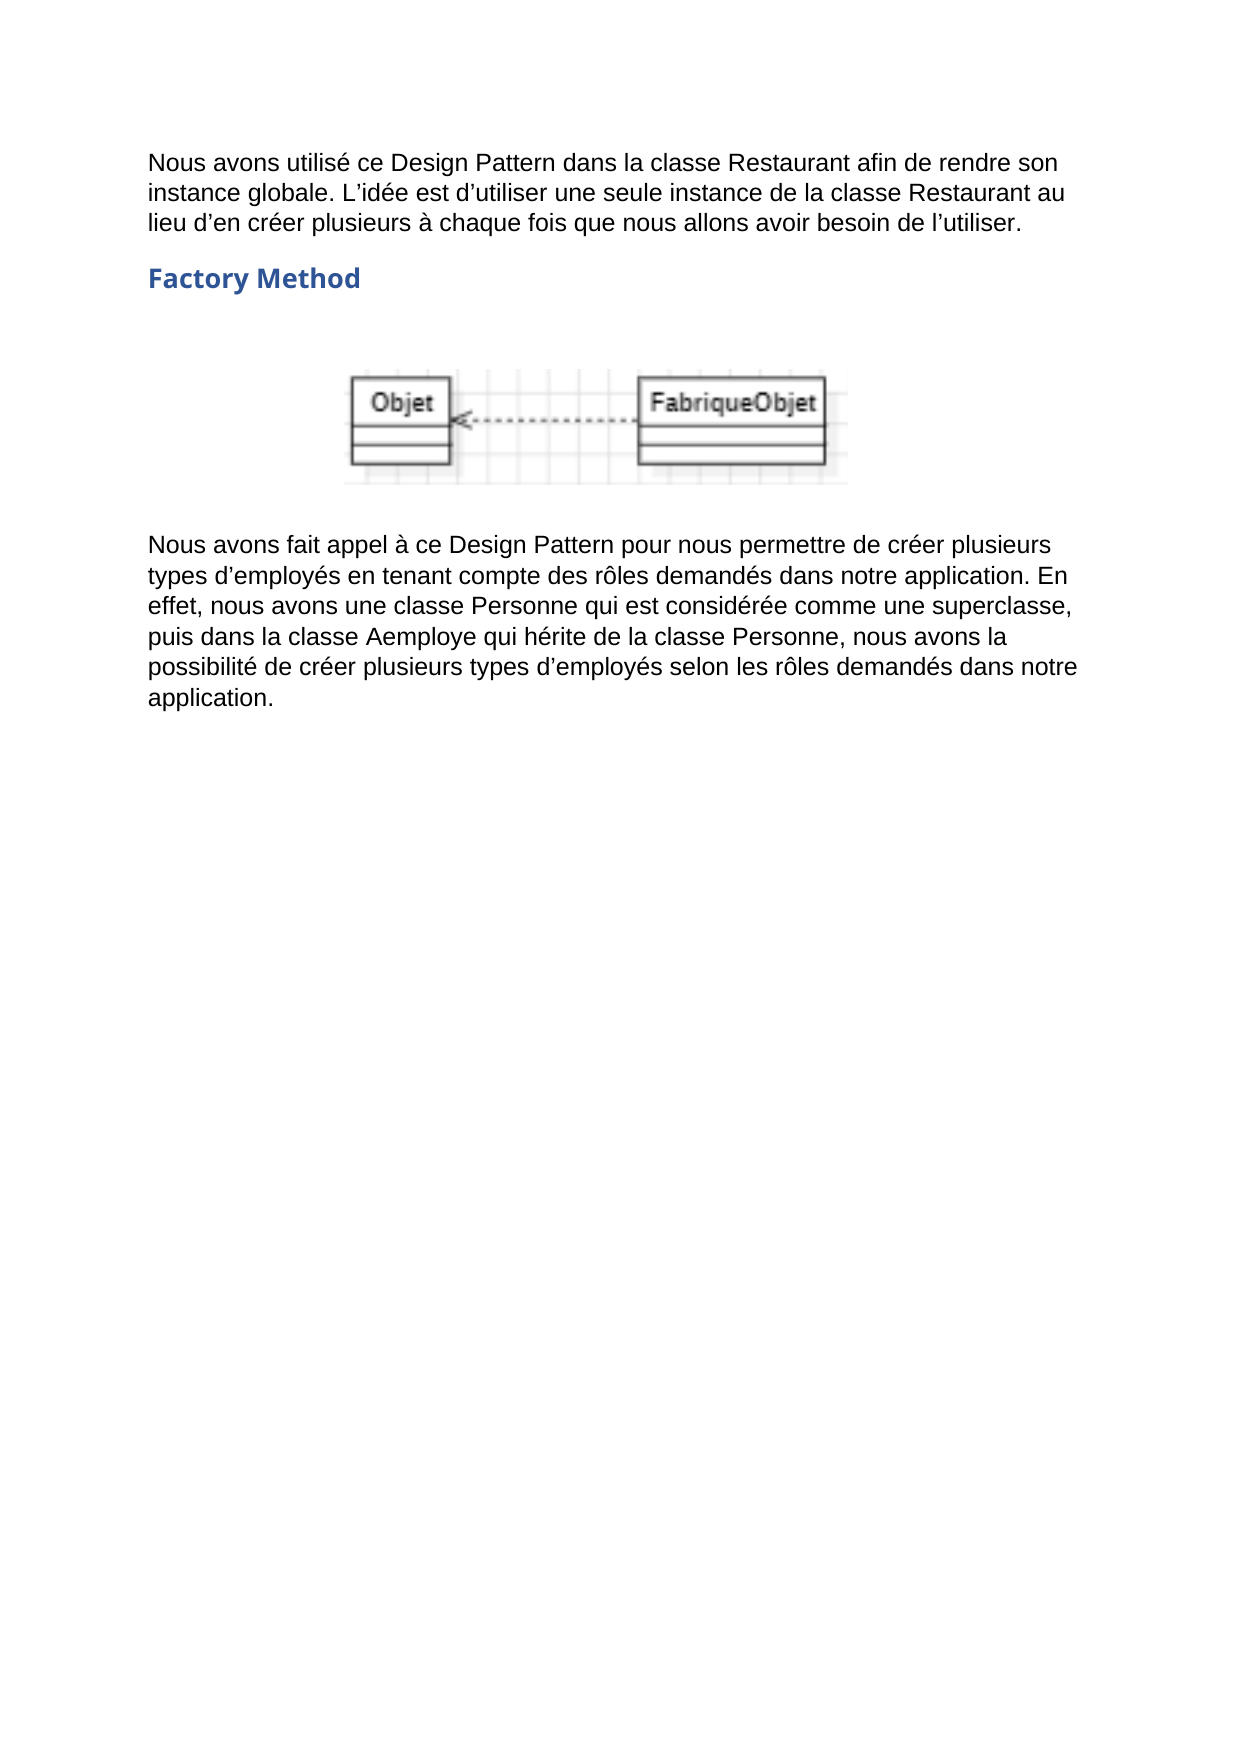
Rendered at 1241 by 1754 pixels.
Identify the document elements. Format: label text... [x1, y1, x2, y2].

text Nous avons utilisé ce Design Pattern dans la classe Restaurant afin de rendre son instance globale. L’idée est d’utiliser une seule instance de la classe Restaurant au lieu d’en créer plusieurs à chaque fois que nous allons avoir besoin de l’utiliser. [148, 148, 1093, 237]
subtitle Factory Method [148, 260, 1093, 297]
text Nous avons fait appel à ce Design Pattern pour nous permettre de créer plusieurs types d’employés en tenant compte des rôles demandés dans notre application. En effet, nous avons une classe Personne qui est considérée comme une superclasse, puis dans la classe Aemploye qui hérite de la classe Personne, nous avons la possibilité de créer plusieurs types d’employés selon les rôles demandés dans notre application. [148, 531, 1093, 711]
